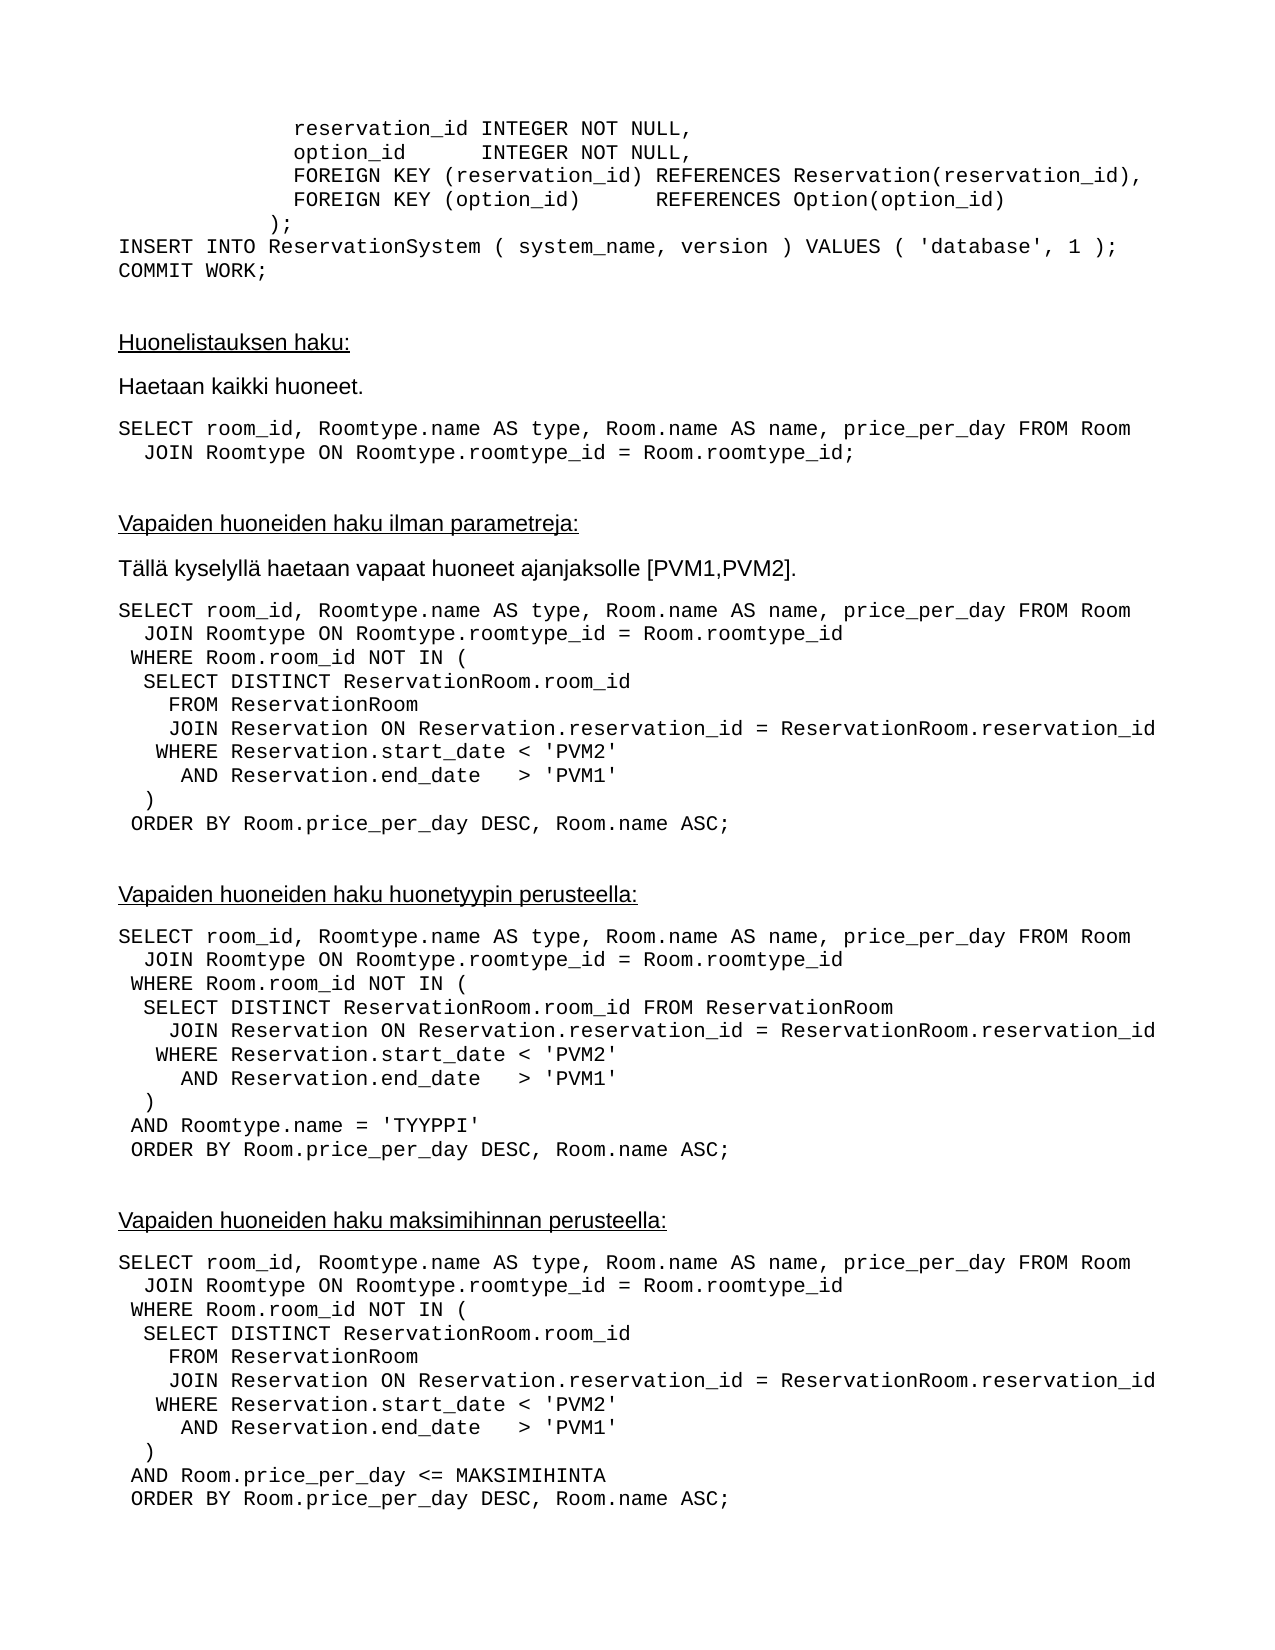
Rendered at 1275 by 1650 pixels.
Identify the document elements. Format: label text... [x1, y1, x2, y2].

text SELECT room_id, Roomtype.name AS type, Room.name AS name, price_per_day FROM Room [118, 1252, 1157, 1275]
text AND Room.price_per_day <= MAKSIMIHINTA [118, 1464, 1157, 1488]
text AND Reservation.end_date > 'PVM1' [118, 1417, 1157, 1441]
text SELECT room_id, Roomtype.name AS type, Room.name AS name, price_per_day FROM Room [118, 926, 1157, 949]
text ) [118, 1441, 1157, 1464]
text ORDER BY Room.price_per_day DESC, Room.name ASC; [118, 1138, 1157, 1162]
text FOREIGN KEY (option_id) REFERENCES Option(option_id) [118, 189, 1157, 213]
text reservation_id INTEGER NOT NULL, [118, 118, 1157, 142]
text AND Reservation.end_date > 'PVM1' [118, 1068, 1157, 1091]
text JOIN Roomtype ON Roomtype.roomtype_id = Room.roomtype_id [118, 623, 1157, 647]
text WHERE Room.room_id NOT IN ( [118, 973, 1157, 997]
text JOIN Reservation ON Reservation.reservation_id = ReservationRoom.reservation_id [118, 1370, 1157, 1394]
text SELECT DISTINCT ReservationRoom.room_id FROM ReservationRoom [118, 997, 1157, 1020]
text SELECT room_id, Roomtype.name AS type, Room.name AS name, price_per_day FROM Room [118, 600, 1157, 623]
text JOIN Reservation ON Reservation.reservation_id = ReservationRoom.reservation_id [118, 718, 1157, 742]
text Vapaiden huoneiden haku ilman parametreja: [118, 510, 1157, 536]
text JOIN Reservation ON Reservation.reservation_id = ReservationRoom.reservation_id [118, 1020, 1157, 1044]
text Huonelistauksen haku: [118, 328, 1157, 355]
text Tällä kyselyllä haetaan vapaat huoneet ajanjaksolle [PVM1,PVM2]. [118, 555, 1157, 581]
text SELECT room_id, Roomtype.name AS type, Room.name AS name, price_per_day FROM Room [118, 418, 1157, 442]
text ORDER BY Room.price_per_day DESC, Room.name ASC; [118, 812, 1157, 836]
text FOREIGN KEY (reservation_id) REFERENCES Reservation(reservation_id), [118, 165, 1157, 189]
text FROM ReservationRoom [118, 1346, 1157, 1370]
text ); [118, 213, 1157, 236]
text Haetaan kaikki huoneet. [118, 373, 1157, 399]
text Vapaiden huoneiden haku huonetyypin perusteella: [118, 881, 1157, 907]
text ORDER BY Room.price_per_day DESC, Room.name ASC; [118, 1488, 1157, 1512]
subtitle Vapaiden huoneiden haku maksimihinnan perusteella: [118, 1207, 1157, 1233]
text COMMIT WORK; [118, 260, 1157, 284]
text option_id INTEGER NOT NULL, [118, 142, 1157, 165]
text ) [118, 789, 1157, 812]
text WHERE Reservation.start_date < 'PVM2' [118, 1394, 1157, 1417]
text WHERE Room.room_id NOT IN ( [118, 647, 1157, 671]
text WHERE Room.room_id NOT IN ( [118, 1299, 1157, 1323]
text ) [118, 1091, 1157, 1115]
text JOIN Roomtype ON Roomtype.roomtype_id = Room.roomtype_id; [118, 442, 1157, 465]
text WHERE Reservation.start_date < 'PVM2' [118, 1044, 1157, 1068]
text INSERT INTO ReservationSystem ( system_name, version ) VALUES ( 'database', 1 ); [118, 236, 1157, 260]
text SELECT DISTINCT ReservationRoom.room_id [118, 671, 1157, 694]
text JOIN Roomtype ON Roomtype.roomtype_id = Room.roomtype_id [118, 949, 1157, 973]
text AND Roomtype.name = 'TYYPPI' [118, 1115, 1157, 1138]
text JOIN Roomtype ON Roomtype.roomtype_id = Room.roomtype_id [118, 1275, 1157, 1299]
text AND Reservation.end_date > 'PVM1' [118, 765, 1157, 789]
text WHERE Reservation.start_date < 'PVM2' [118, 742, 1157, 765]
text FROM ReservationRoom [118, 694, 1157, 718]
text SELECT DISTINCT ReservationRoom.room_id [118, 1323, 1157, 1346]
